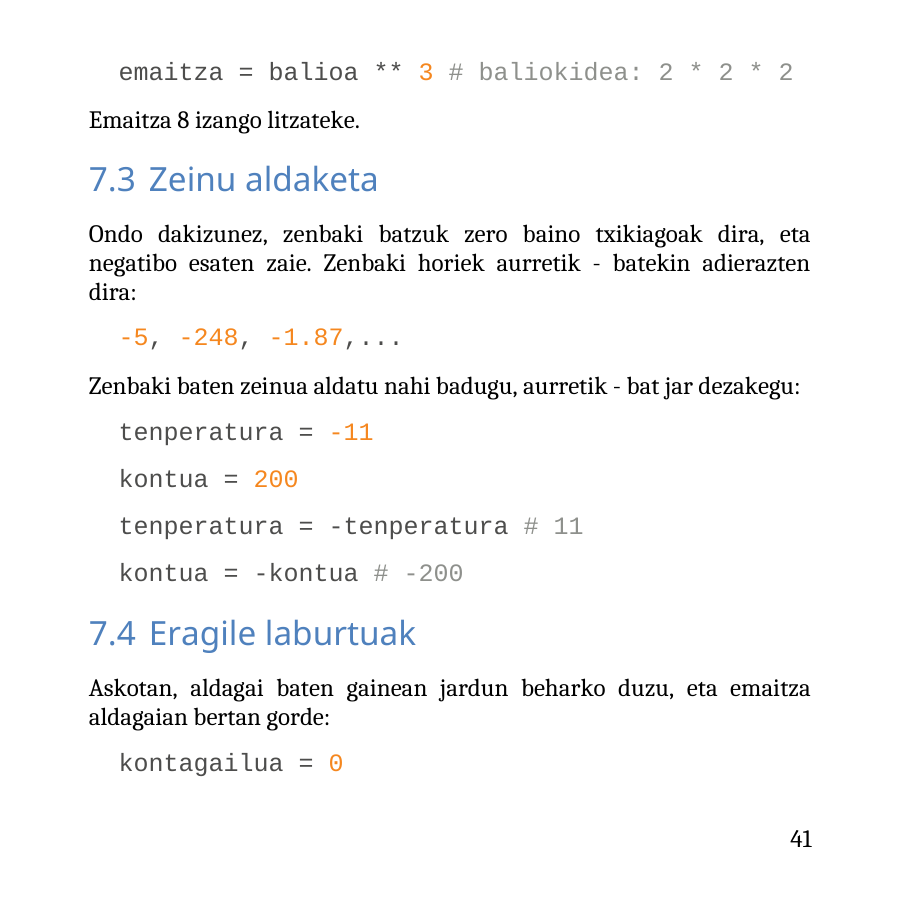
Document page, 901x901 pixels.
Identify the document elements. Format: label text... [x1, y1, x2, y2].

subtitle Eragile laburtuak [89, 610, 811, 655]
text -5, -248, -1.87,... [118, 325, 811, 353]
text Ondo dakizunez, zenbaki batzuk zero baino txikiagoak dira, eta negatibo esaten zaie. Zenbaki horiek aurretik - batekin adierazten dira: [89, 220, 811, 306]
text kontua = -kontua # -200 [118, 561, 811, 589]
text Askotan, aldagai baten gainean jardun beharko duzu, eta emaitza aldagaian bertan gorde: [89, 674, 811, 732]
text tenperatura = -11 [118, 419, 811, 448]
subtitle Zeinu aldaketa [89, 156, 811, 201]
text Zenbaki baten zeinua aldatu nahi badugu, aurretik - bat jar dezakegu: [89, 372, 811, 401]
text emaitza = balioa ** 3 # baliokidea: 2 * 2 * 2 [118, 59, 811, 87]
text kontagailua = 0 [118, 750, 811, 779]
text Emaitza 8 izango litzateke. [89, 106, 811, 135]
text kontua = 200 [118, 467, 811, 495]
text tenperatura = -tenperatura # 11 [118, 514, 811, 542]
